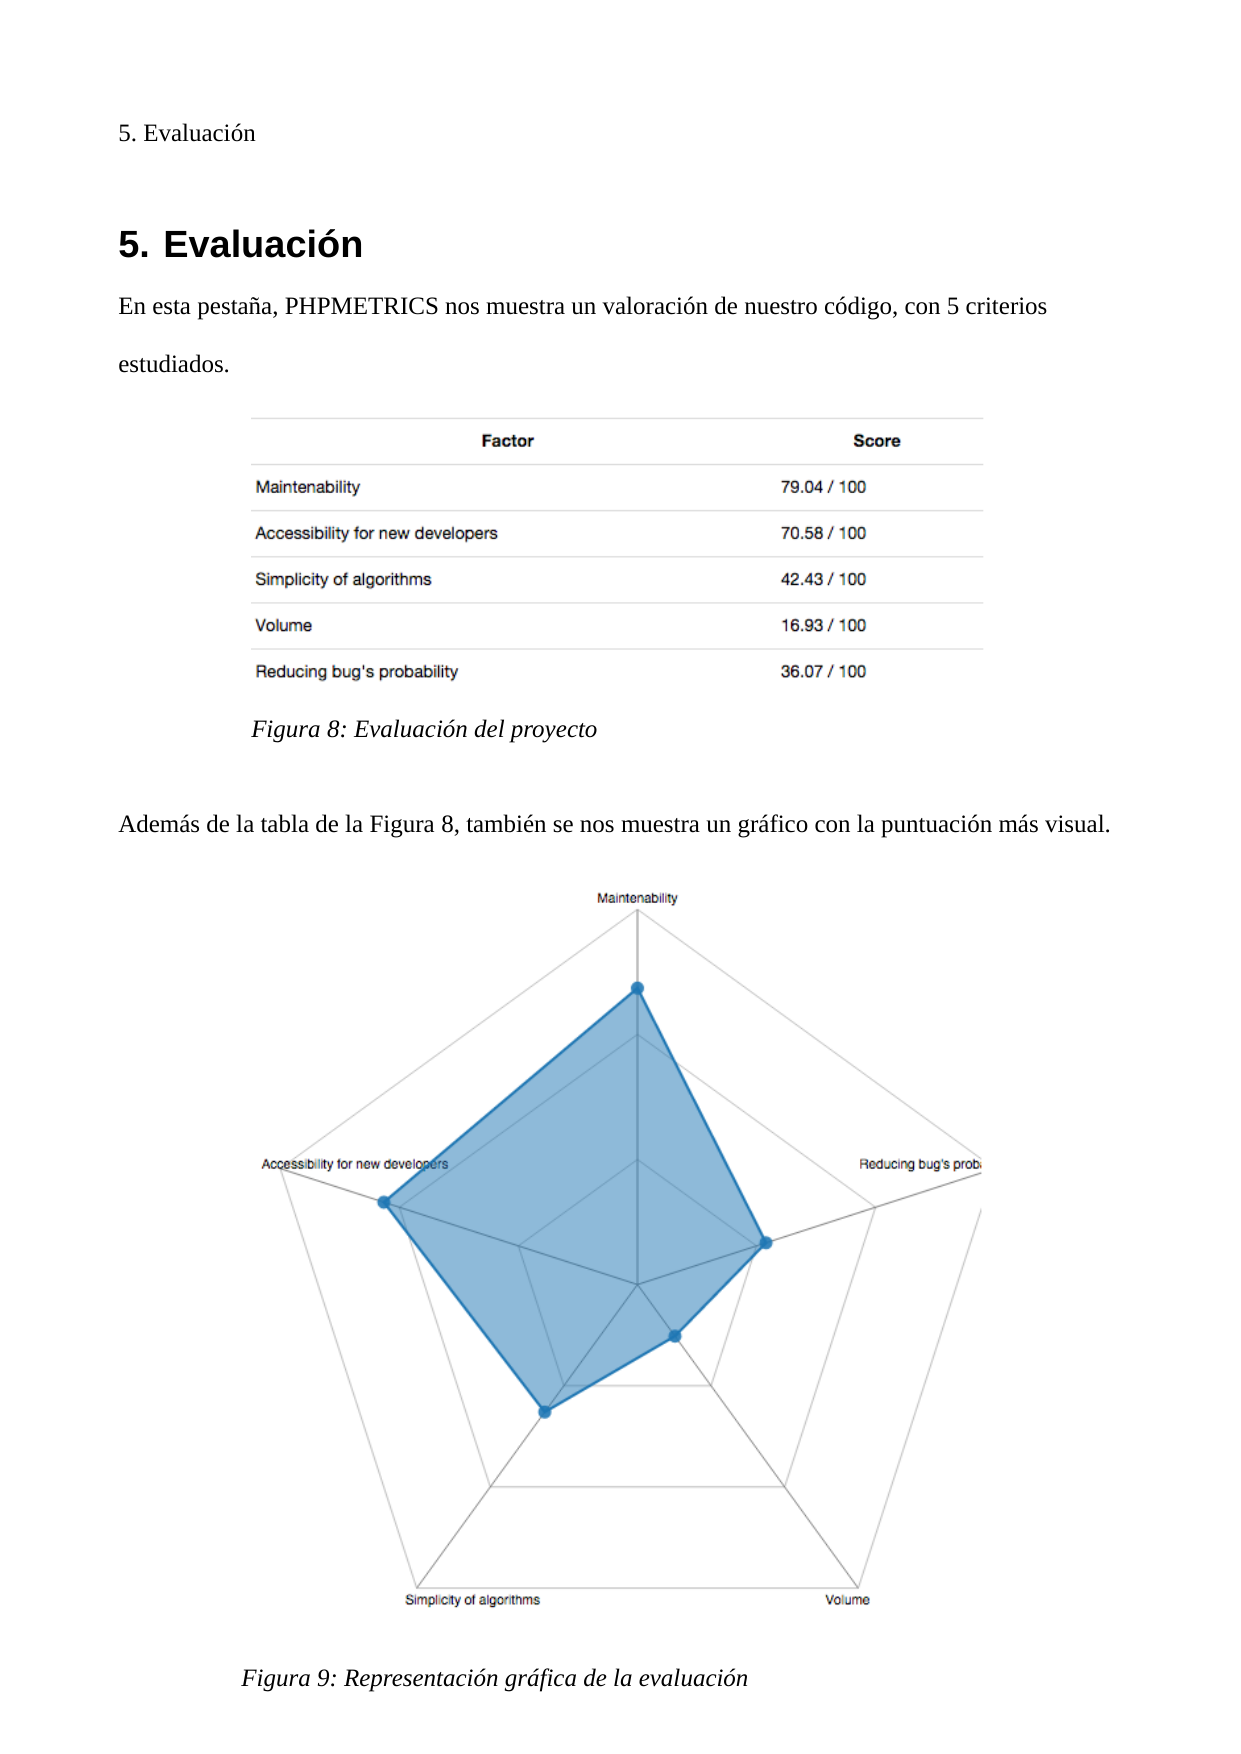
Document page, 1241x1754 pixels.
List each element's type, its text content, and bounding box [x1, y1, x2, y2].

text Figura 9: Representación gráfica de la evaluación [241, 1656, 999, 1692]
text Además de la tabla de la Figura 8, también se nos muestra un gráfico con la puntuación más visual. [118, 800, 1122, 838]
picture [251, 410, 990, 692]
text En esta pestaña, PHPMETRICS nos muestra un valoración de nuestro código, con 5 criterios estudiados. [118, 278, 1122, 378]
picture [241, 870, 999, 1656]
text Figura 8: Evaluación del proyecto [251, 692, 989, 743]
subtitle Evaluación [118, 201, 1122, 265]
